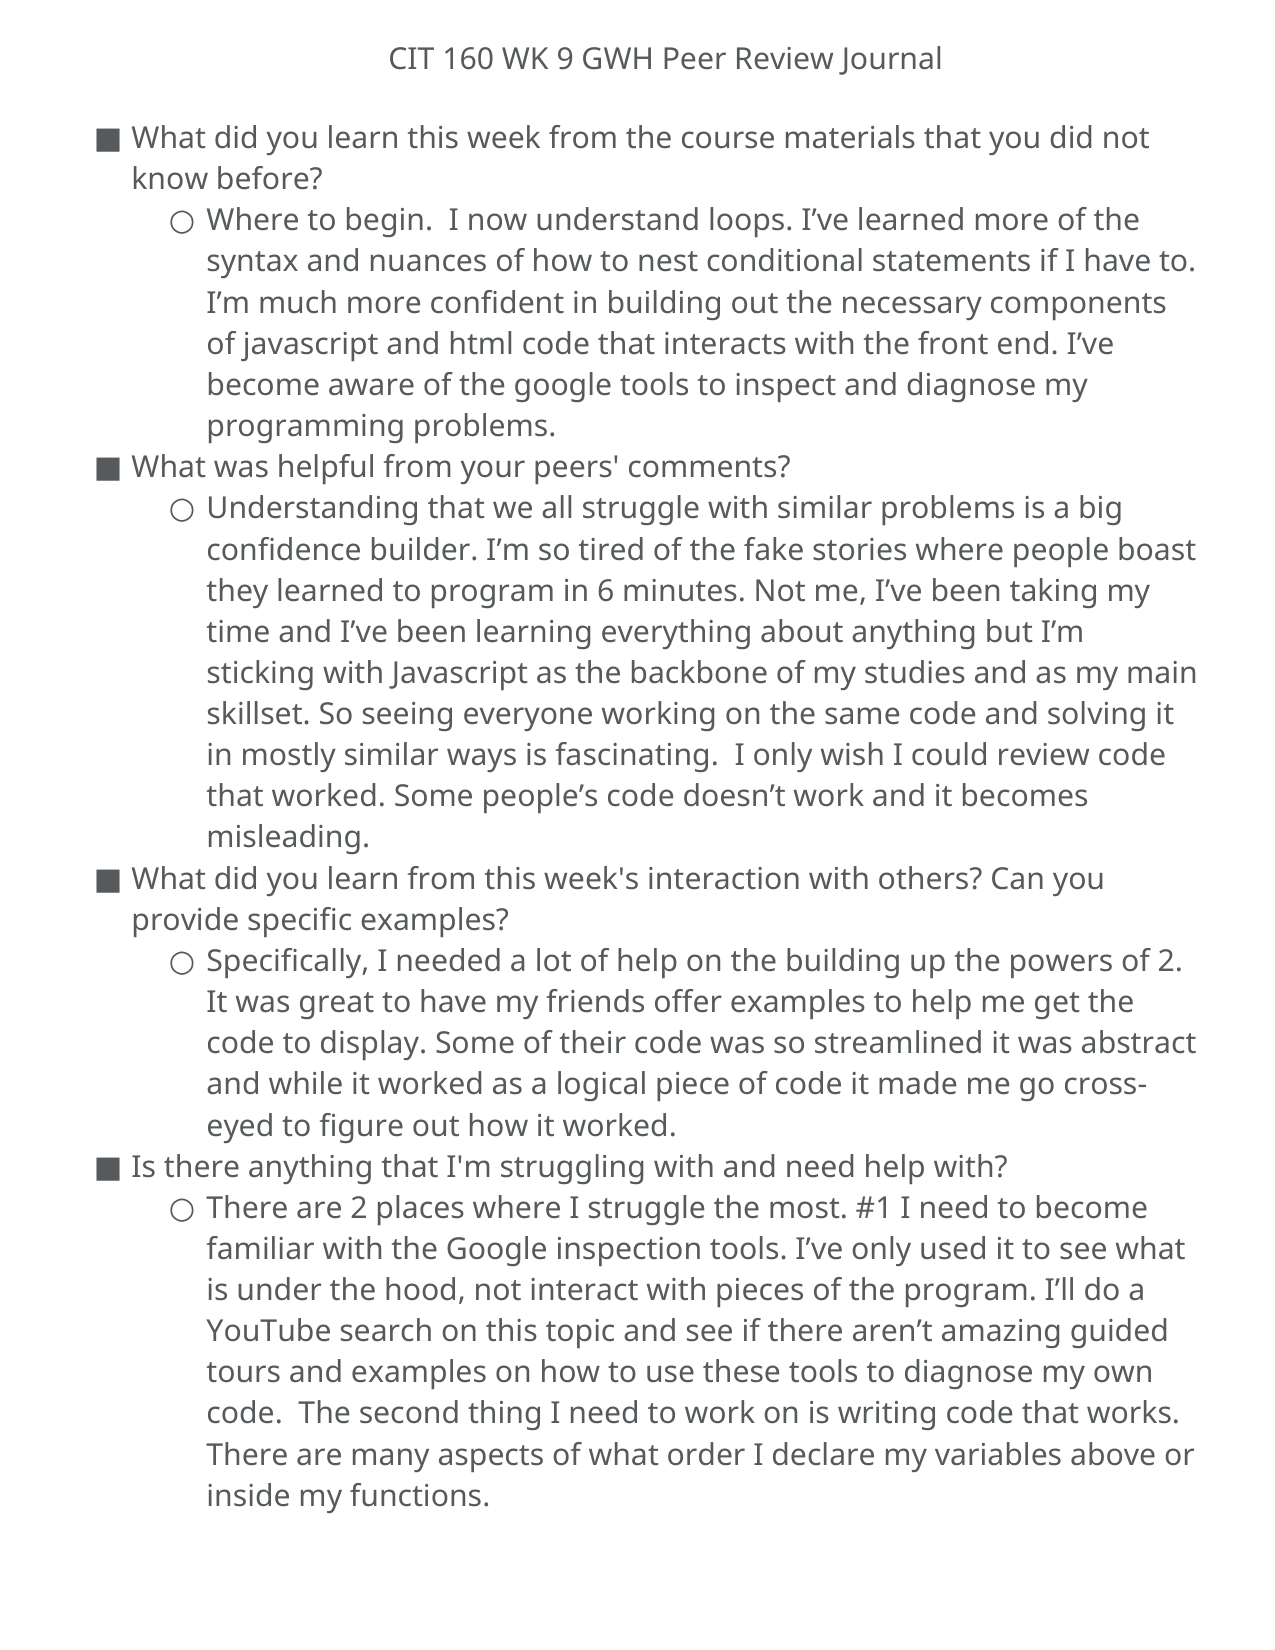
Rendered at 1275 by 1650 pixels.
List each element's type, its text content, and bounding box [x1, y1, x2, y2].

list Is there anything that I'm struggling with and need help with? [131, 1145, 1200, 1186]
list What did you learn from this week's interaction with others? Can you provide specific examples? [94, 857, 1200, 939]
list Specifically, I needed a lot of help on the building up the powers of 2. It was great to have my friends offer examples to help me get the code to display. Some of their code was so streamlined it was abstract and while it worked as a logical piece of code it made me go cross-eyed to figure out how it worked. [169, 939, 1200, 1145]
list What was helpful from your peers' comments? [131, 445, 1200, 486]
list There are 2 places where I struggle the most. #1 I need to become familiar with the Google inspection tools. I’ve only used it to see what is under the hood, not interact with pieces of the program. I’ll do a YouTube search on this topic and see if there aren’t amazing guided tours and examples on how to use these tools to diagnose my own code. The second thing I need to work on is writing code that works. There are many aspects of what order I declare my variables above or inside my functions. [169, 1186, 1200, 1515]
list Where to begin. I now understand loops. I’ve learned more of the syntax and nuances of how to nest conditional statements if I have to. I’m much more confident in building out the necessary components of javascript and html code that interacts with the front end. I’ve become aware of the google tools to inspect and diagnose my programming problems. [169, 198, 1200, 445]
list What did you learn this week from the course materials that you did not know before? [94, 116, 1200, 198]
list Understanding that we all struggle with similar problems is a big confidence builder. I’m so tired of the fake stories where people boast they learned to program in 6 minutes. Not me, I’ve been taking my time and I’ve been learning everything about anything but I’m sticking with Javascript as the backbone of my studies and as my main skillset. So seeing everyone working on the same code and solving it in mostly similar ways is fascinating. I only wish I could review code that worked. Some people’s code doesn’t work and it becomes misleading. [169, 486, 1200, 857]
